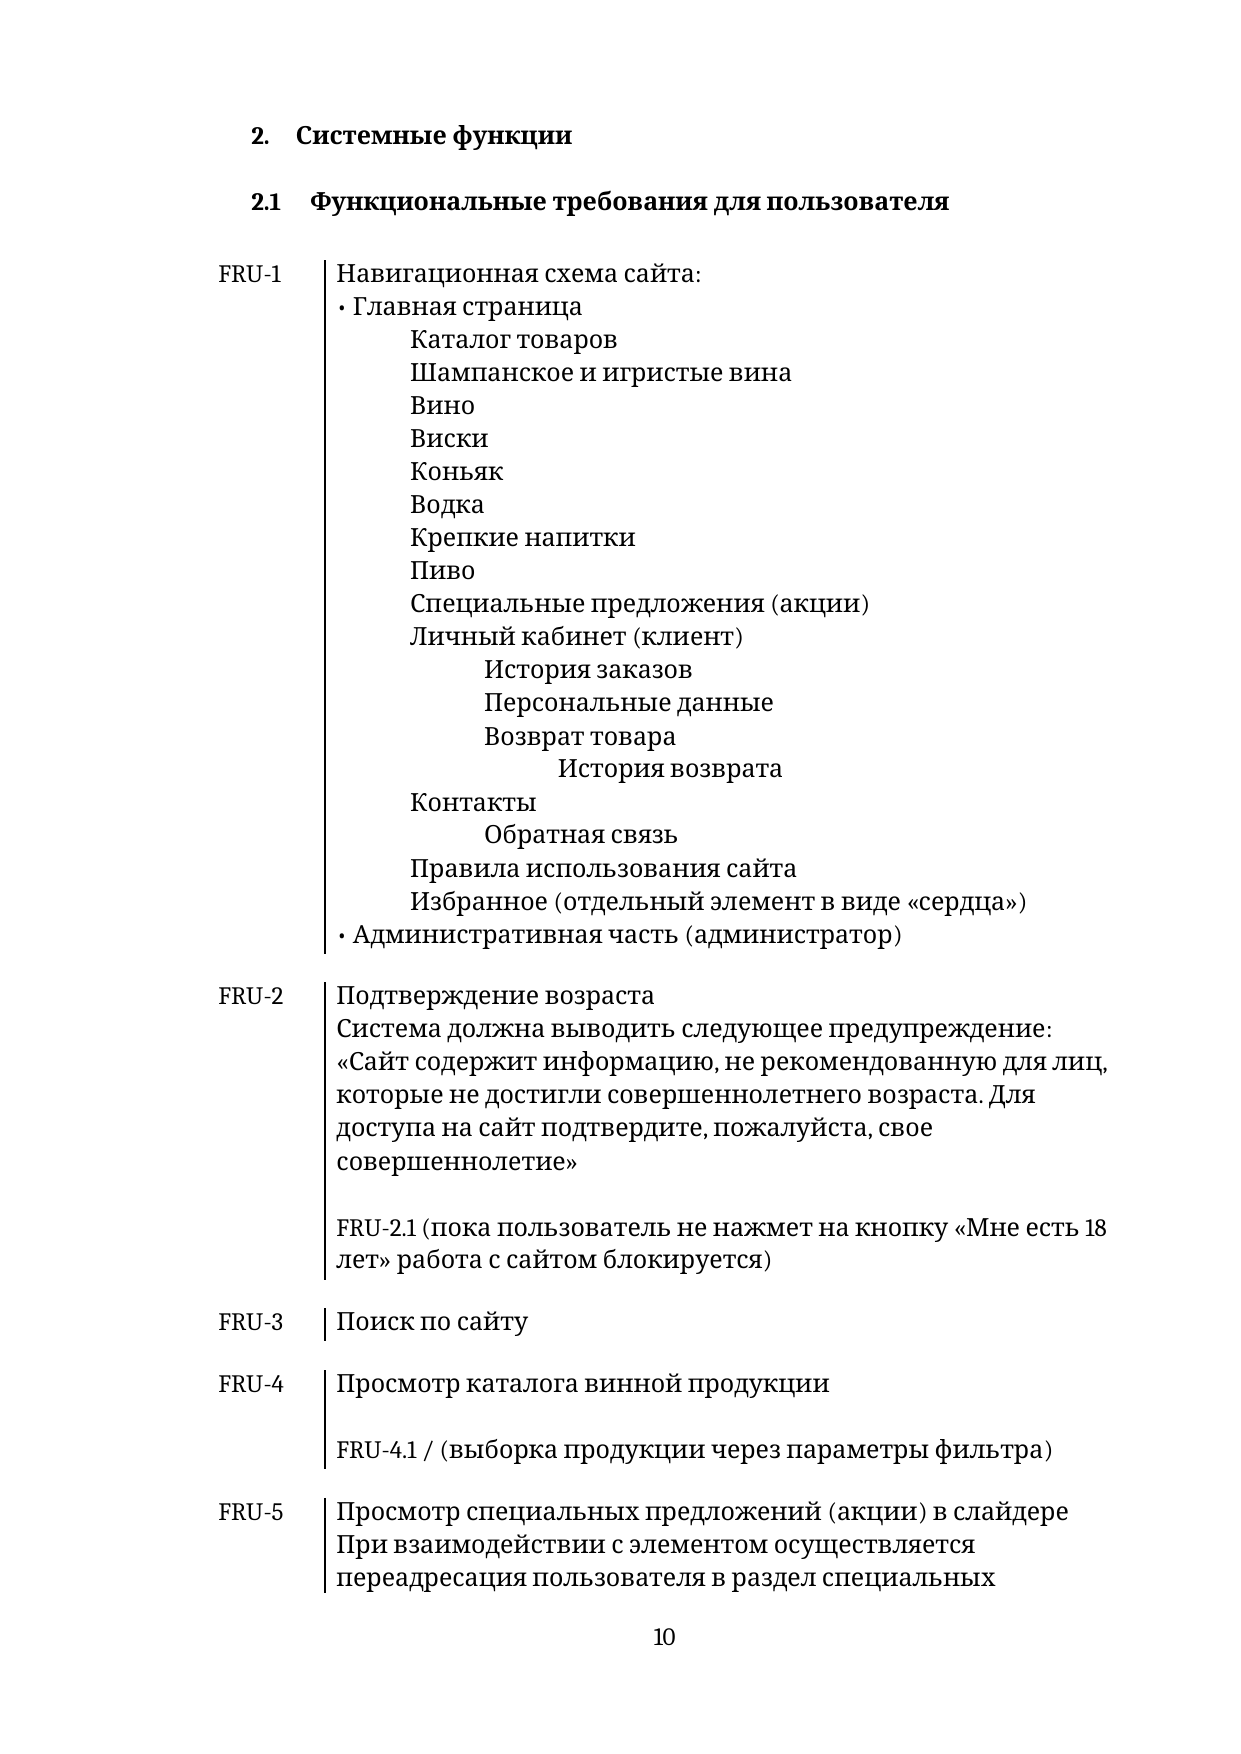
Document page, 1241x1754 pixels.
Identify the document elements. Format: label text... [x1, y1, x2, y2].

table_header Просмотр каталога винной продукции FRU-4.1 / (выборка продукции через параметры фильтра) [326, 1370, 1151, 1469]
subtitle Системные функции [251, 122, 1152, 151]
table_header Подтверждение возраста Система должна выводить следующее предупреждение: «Сайт содержит информацию, не рекомендованную для лиц, которые не достигли совершеннолетнего возраста. Для доступа на сайт подтвердите, пожалуйста, свое совершеннолетие» FRU-2.1 (пока пользователь не нажмет на кнопку «Мне есть 18 лет» работа с сайтом блокируется) [326, 982, 1151, 1279]
table_header FRU-1 [207, 260, 324, 953]
table_header Навигационная схема сайта: • Главная страница Каталог товаров Шампанское и игристые вина Вино Виски Коньяк Водка Крепкие напитки Пиво Специальные предложения (акции) Личный кабинет (клиент) История заказов Персональные данные Возврат товара История возврата Контакты Обратная связь Правила использования сайта Избранное (отдельный элемент в виде «сердца») • Административная часть (администратор) [326, 260, 1151, 953]
table_header FRU-5 [207, 1498, 324, 1593]
table_header Поиск по сайту [326, 1308, 1151, 1341]
table_header FRU-4 [207, 1370, 324, 1469]
table_header FRU-3 [207, 1308, 324, 1341]
table_header FRU-2 [207, 982, 324, 1279]
table_header Просмотр специальных предложений (акции) в слайдере При взаимодействии с элементом осуществляется переадресация пользователя в раздел специальных [326, 1498, 1151, 1593]
subtitle Функциональные требования для пользователя [251, 188, 1152, 217]
